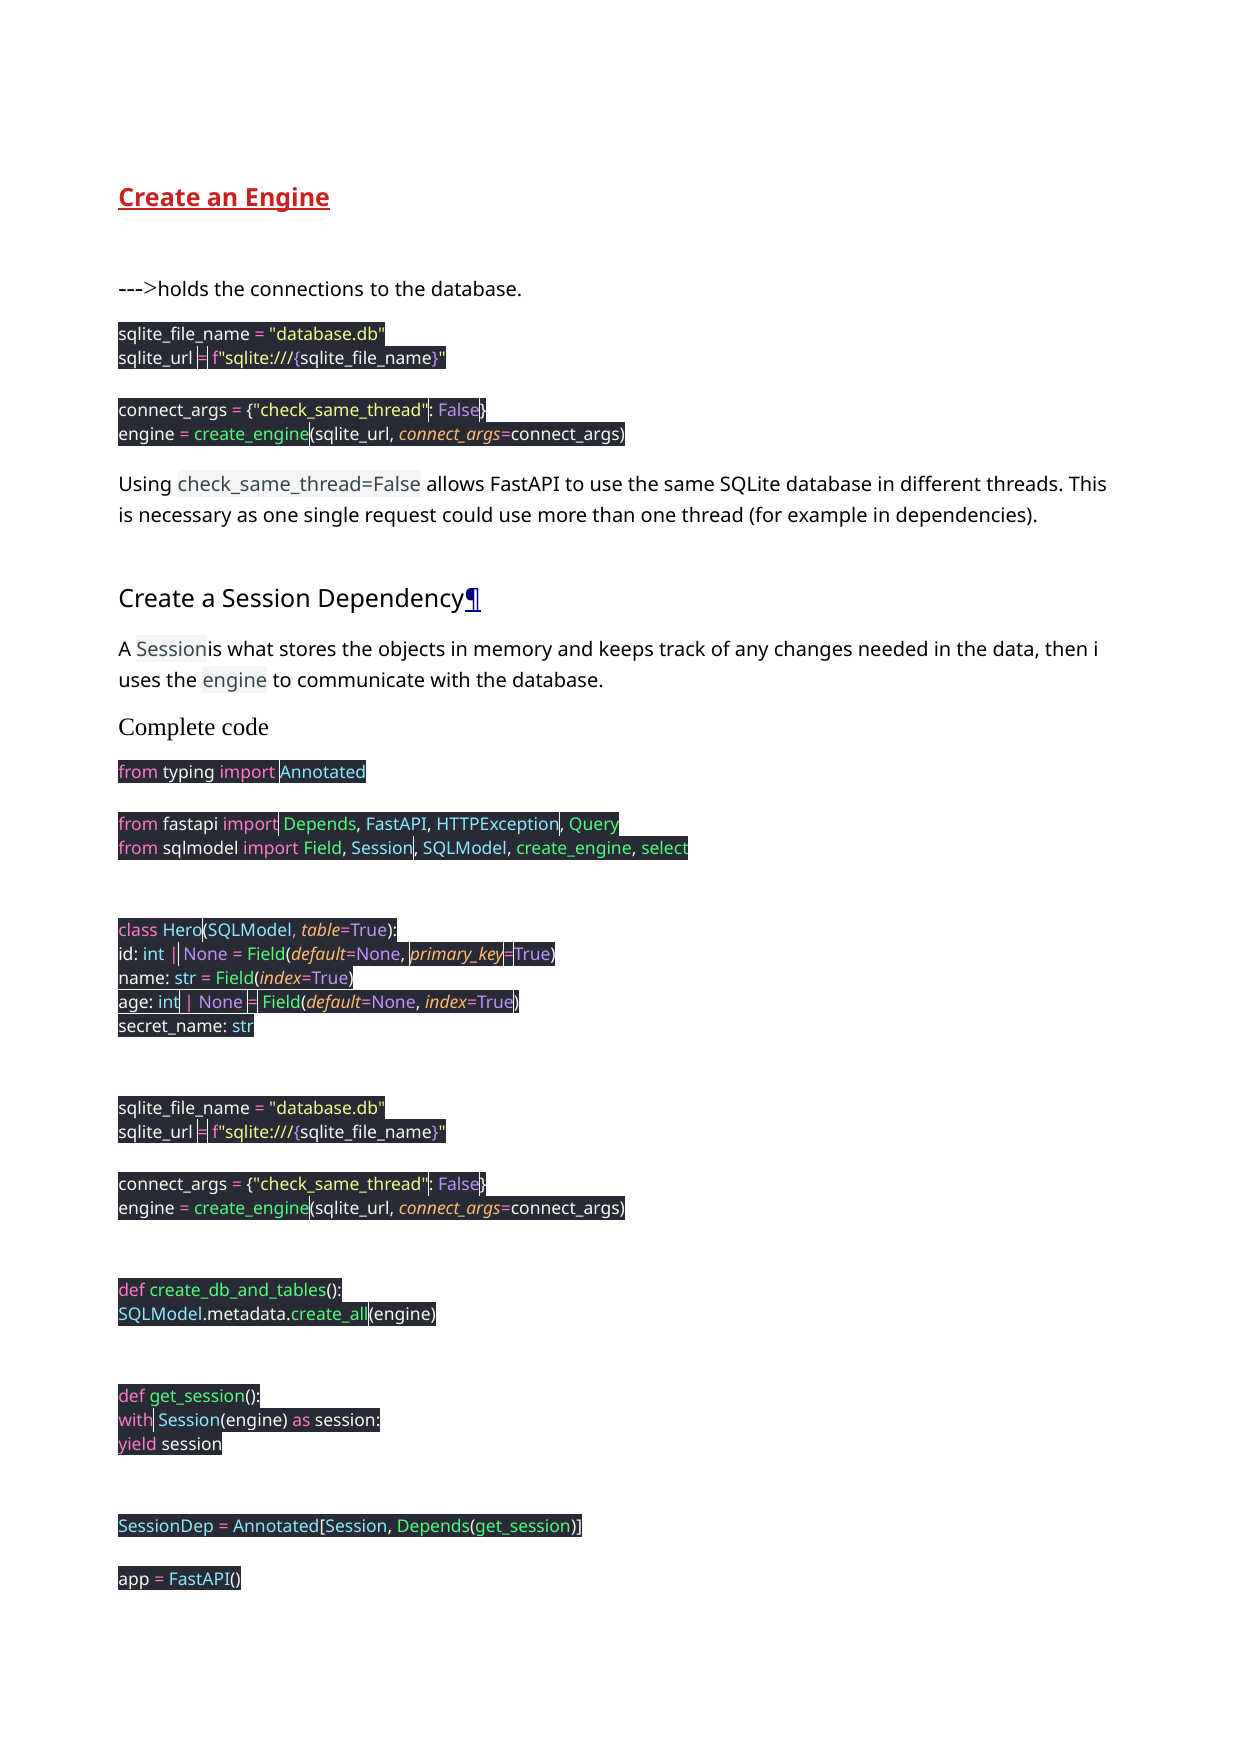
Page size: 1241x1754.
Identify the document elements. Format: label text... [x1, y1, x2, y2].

text yield session [118, 1432, 1122, 1455]
text engine = create_engine(sqlite_url, connect_args=connect_args) [118, 422, 1122, 446]
text sqlite_url = f"sqlite:///{sqlite_file_name}" [118, 346, 1122, 369]
text --->holds the connections to the database. [118, 273, 1122, 303]
text name: str = Field(index=True) [118, 966, 1122, 989]
text def get_session(): [118, 1384, 1122, 1408]
text Using check_same_thread=False allows FastAPI to use the same SQLite database in different threads. This is necessary as one single request could use more than one thread (for example in dependencies). [118, 470, 1122, 528]
text sqlite_url = f"sqlite:///{sqlite_file_name}" [118, 1119, 1122, 1143]
text secret_name: str [118, 1013, 1122, 1037]
text sqlite_file_name = "database.db" [118, 1096, 1122, 1119]
text app = FastAPI() [118, 1566, 1122, 1590]
text class Hero(SQLModel, table=True): [118, 918, 1122, 942]
text def create_db_and_tables(): [118, 1278, 1122, 1302]
text id: int | None = Field(default=None, primary_key=True) [118, 942, 1122, 966]
text SessionDep = Annotated[Session, Depends(get_session)] [118, 1514, 1122, 1537]
subtitle Create an Engine [118, 179, 1122, 213]
text sqlite_file_name = "database.db" [118, 322, 1122, 346]
text engine = create_engine(sqlite_url, connect_args=connect_args) [118, 1196, 1122, 1220]
text with Session(engine) as session: [118, 1408, 1122, 1432]
text age: int | None = Field(default=None, index=True) [118, 989, 1122, 1013]
text connect_args = {"check_same_thread": False} [118, 1172, 1122, 1196]
text Complete code [118, 712, 1122, 741]
text from sqlmodel import Field, Session, SQLModel, create_engine, select [118, 836, 1122, 860]
text connect_args = {"check_same_thread": False} [118, 398, 1122, 422]
text from fastapi import Depends, FastAPI, HTTPException, Query [118, 812, 1122, 836]
text Create a Session Dependency¶ [118, 547, 1122, 615]
text A Sessionis what stores the objects in memory and keeps track of any changes needed in the data, then i uses the engine to communicate with the database. [118, 634, 1122, 693]
text from typing import Annotated [118, 759, 1122, 783]
text SQLModel.metadata.create_all(engine) [118, 1302, 1122, 1326]
